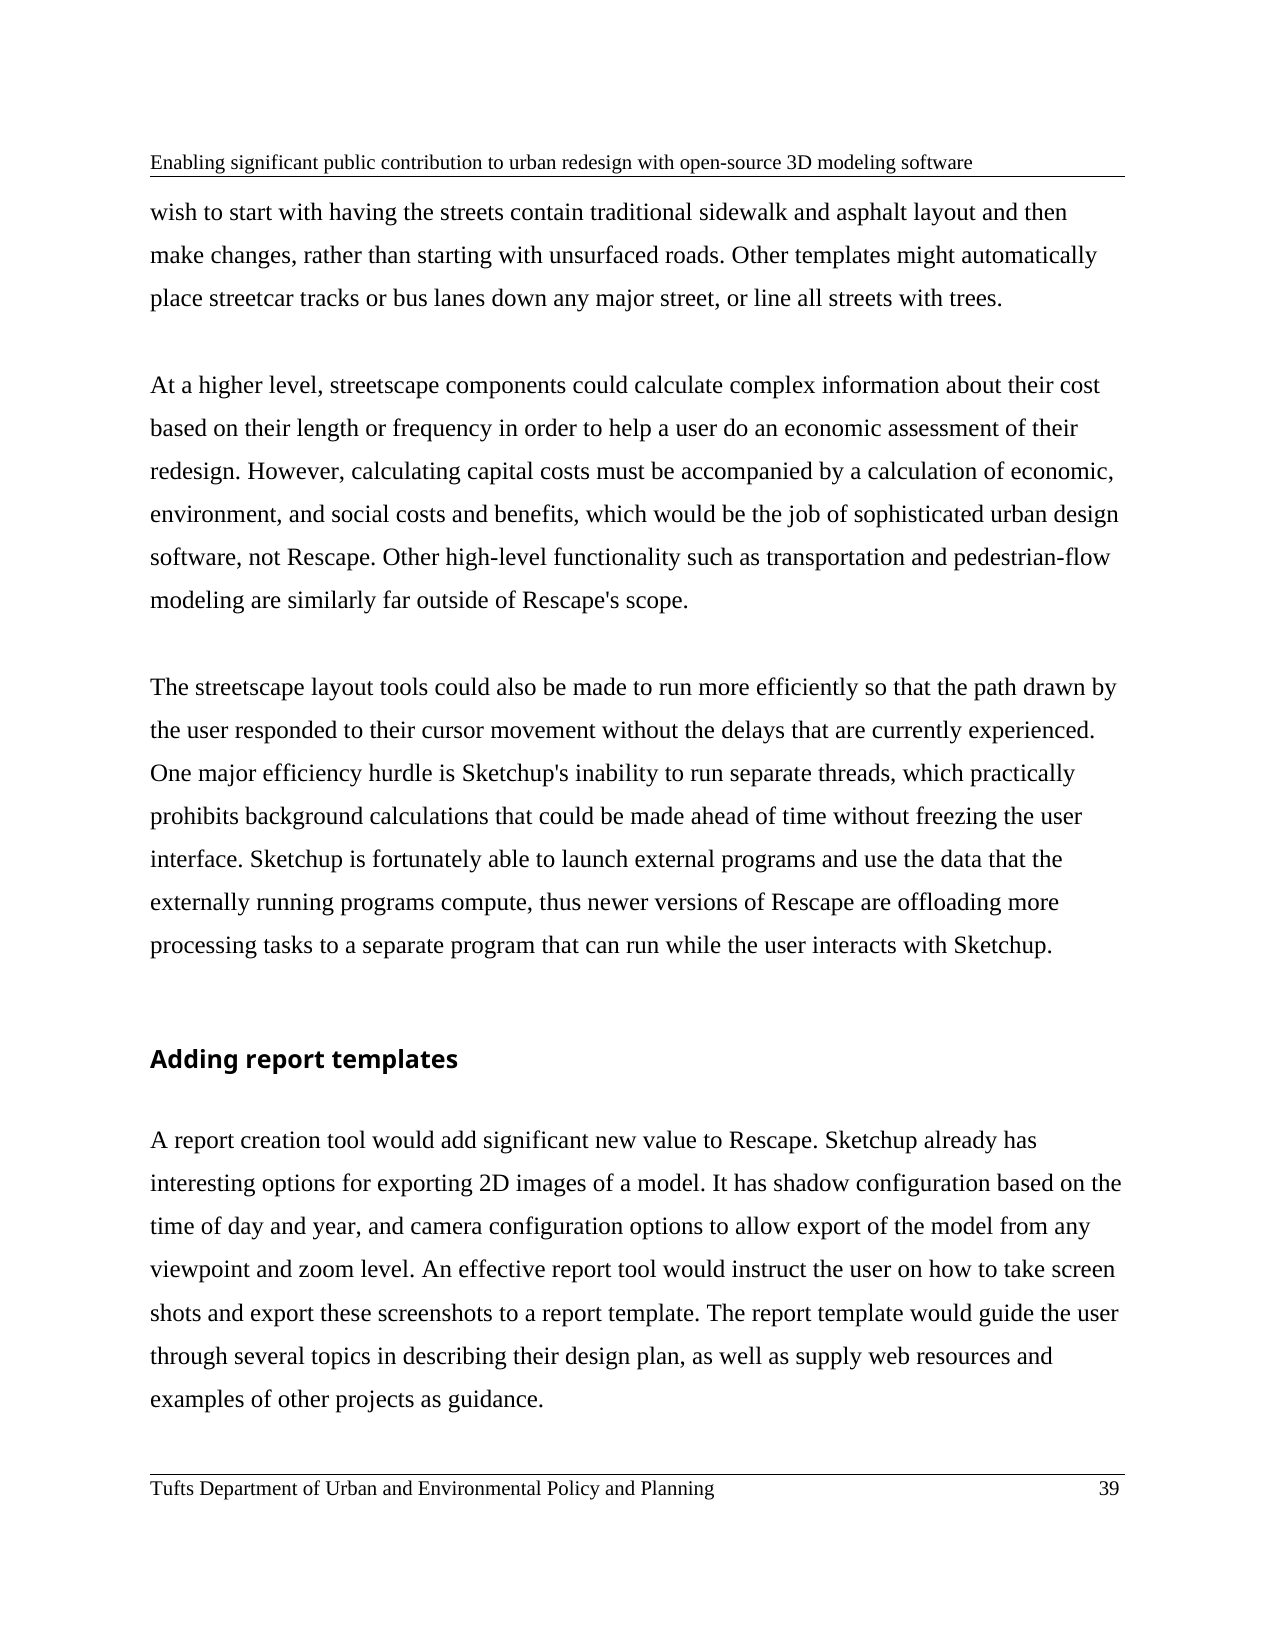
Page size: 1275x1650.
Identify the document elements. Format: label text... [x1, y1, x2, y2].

subtitle Adding report templates [150, 1042, 1125, 1076]
text At a higher level, streetscape components could calculate complex information about their cost based on their length or frequency in order to help a user do an economic assessment of their redesign. However, calculating capital costs must be accompanied by a calculation of economic, environment, and social costs and benefits, which would be the job of sophisticated urban design software, not Rescape. Other high-level functionality such as transportation and pedestrian-flow modeling are similarly far outside of Rescape's scope. [150, 370, 1125, 614]
text A report creation tool would add significant new value to Rescape. Sketchup already has interesting options for exporting 2D images of a model. It has shadow configuration based on the time of day and year, and camera configuration options to allow export of the model from any viewpoint and zoom level. An effective report tool would instruct the user on how to take screen shots and export these screenshots to a report template. The report template would guide the user through several topics in describing their design plan, as well as supply web resources and examples of other projects as guidance. [150, 1125, 1125, 1413]
text The streetscape layout tools could also be made to run more efficiently so that the path drawn by the user responded to their cursor movement without the delays that are currently experienced. One major efficiency hurdle is Sketchup's inability to run separate threads, which practically prohibits background calculations that could be made ahead of time without freezing the user interface. Sketchup is fortunately able to launch external programs and use the data that the externally running programs compute, thus newer versions of Rescape are offloading more processing tasks to a separate program that can run while the user interacts with Sketchup. [150, 672, 1125, 959]
text wish to start with having the streets contain traditional sidewalk and asphalt layout and then make changes, rather than starting with unsurfaced roads. Other templates might automatically place streetcar tracks or bus lanes down any major street, or line all streets with trees. [150, 197, 1125, 312]
